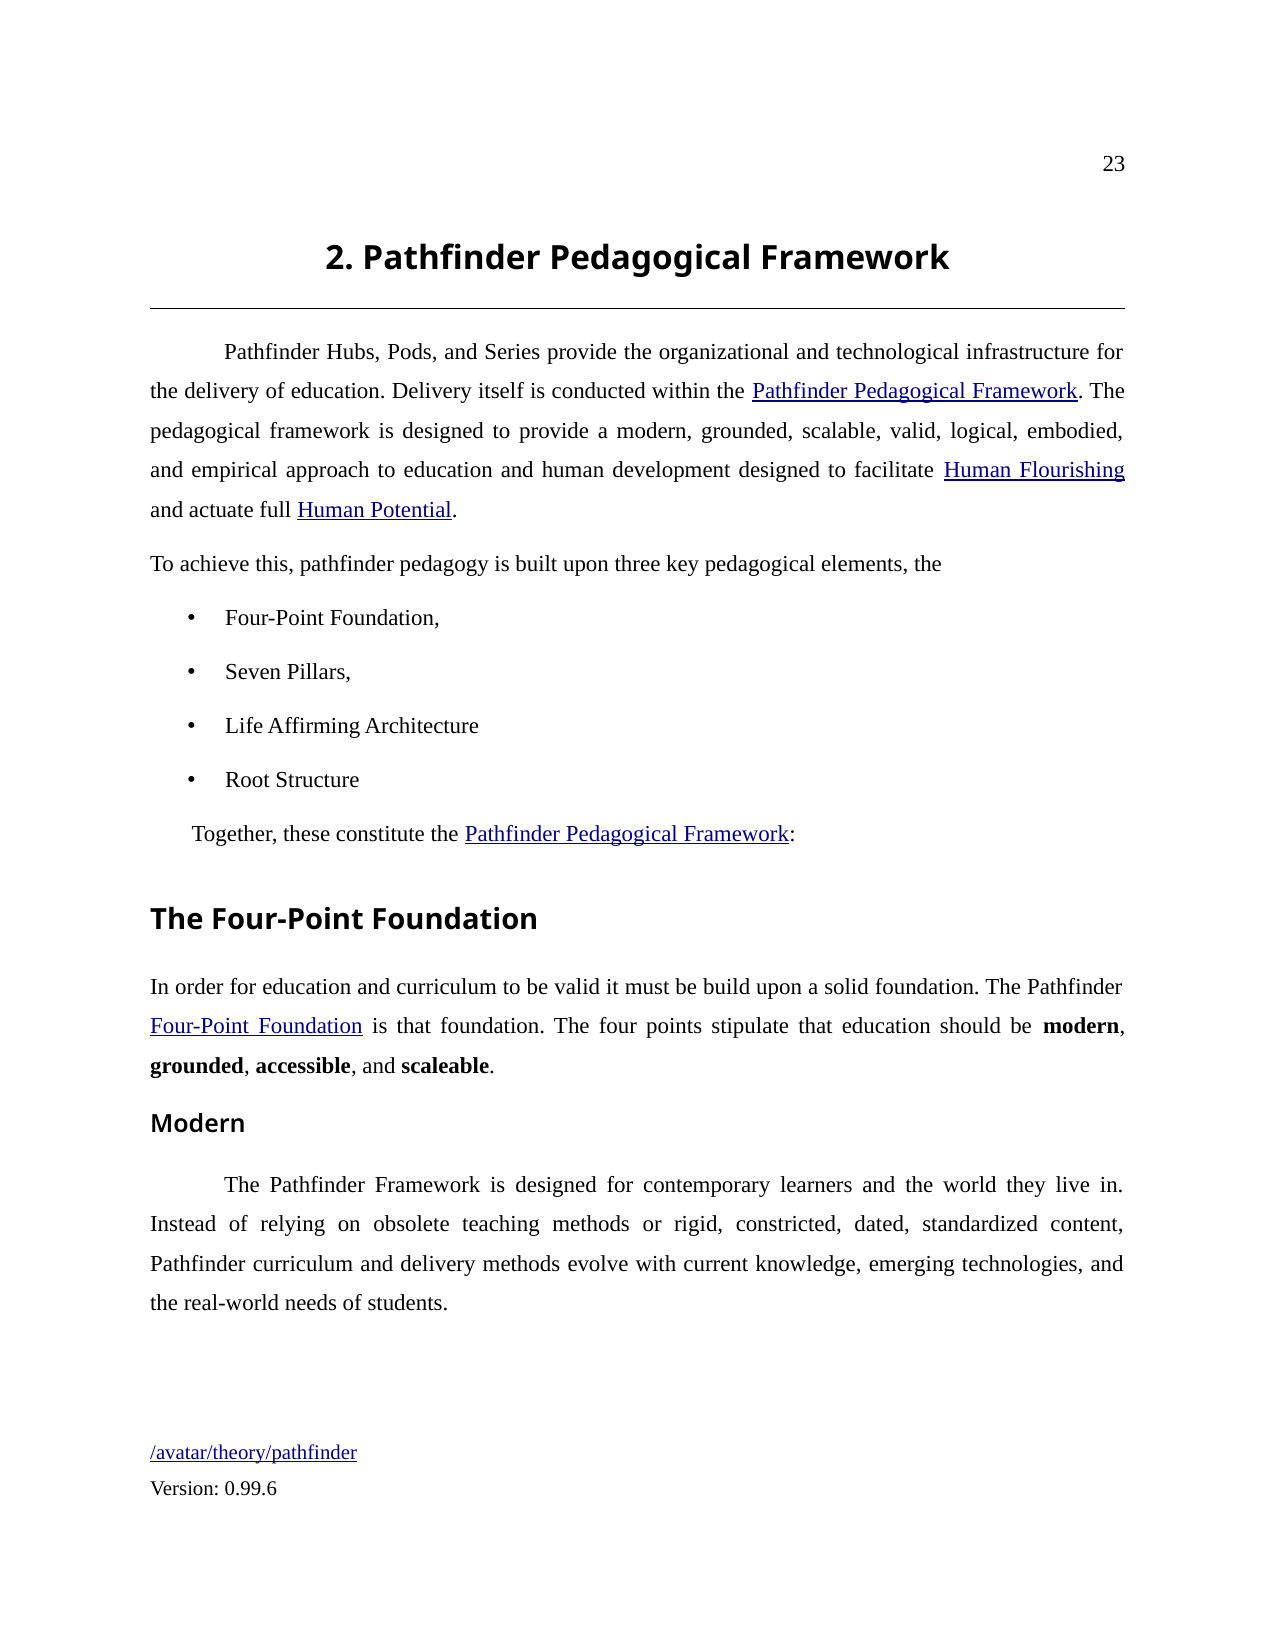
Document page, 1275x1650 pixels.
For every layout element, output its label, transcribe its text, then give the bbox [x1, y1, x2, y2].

subtitle 2. Pathfinder Pedagogical Framework [150, 231, 1125, 308]
list Four-Point Foundation, [187, 604, 1125, 630]
list Seven Pillars, [187, 658, 1125, 684]
text To achieve this, pathfinder pedagogy is built upon three key pedagogical elements, the [150, 550, 1125, 576]
list Root Structure [187, 766, 1125, 793]
text Together, these constitute the Pathfinder Pedagogical Framework: [150, 820, 1125, 847]
subtitle Modern [150, 1106, 1125, 1140]
text Pathfinder Hubs, Pods, and Series provide the organizational and technological infrastructure for the delivery of education. Delivery itself is conducted within the Pathfinder Pedagogical Framework. The pedagogical framework is designed to provide a modern, grounded, scalable, valid, logical, embodied, and empirical approach to education and human development designed to facilitate Human Flourishing and actuate full Human Potential. [150, 338, 1125, 522]
text In order for education and curriculum to be valid it must be build upon a solid foundation. The Pathfinder Four-Point Foundation is that foundation. The four points stipulate that education should be modern, grounded, accessible, and scaleable. [150, 973, 1125, 1078]
list Life Affirming Architecture [187, 712, 1125, 738]
subtitle The Four-Point Foundation [150, 898, 1125, 938]
text The Pathfinder Framework is designed for contemporary learners and the world they live in. Instead of relying on obsolete teaching methods or rigid, constricted, dated, standardized content, Pathfinder curriculum and delivery methods evolve with current knowledge, emerging technologies, and the real-world needs of students. [150, 1171, 1125, 1316]
